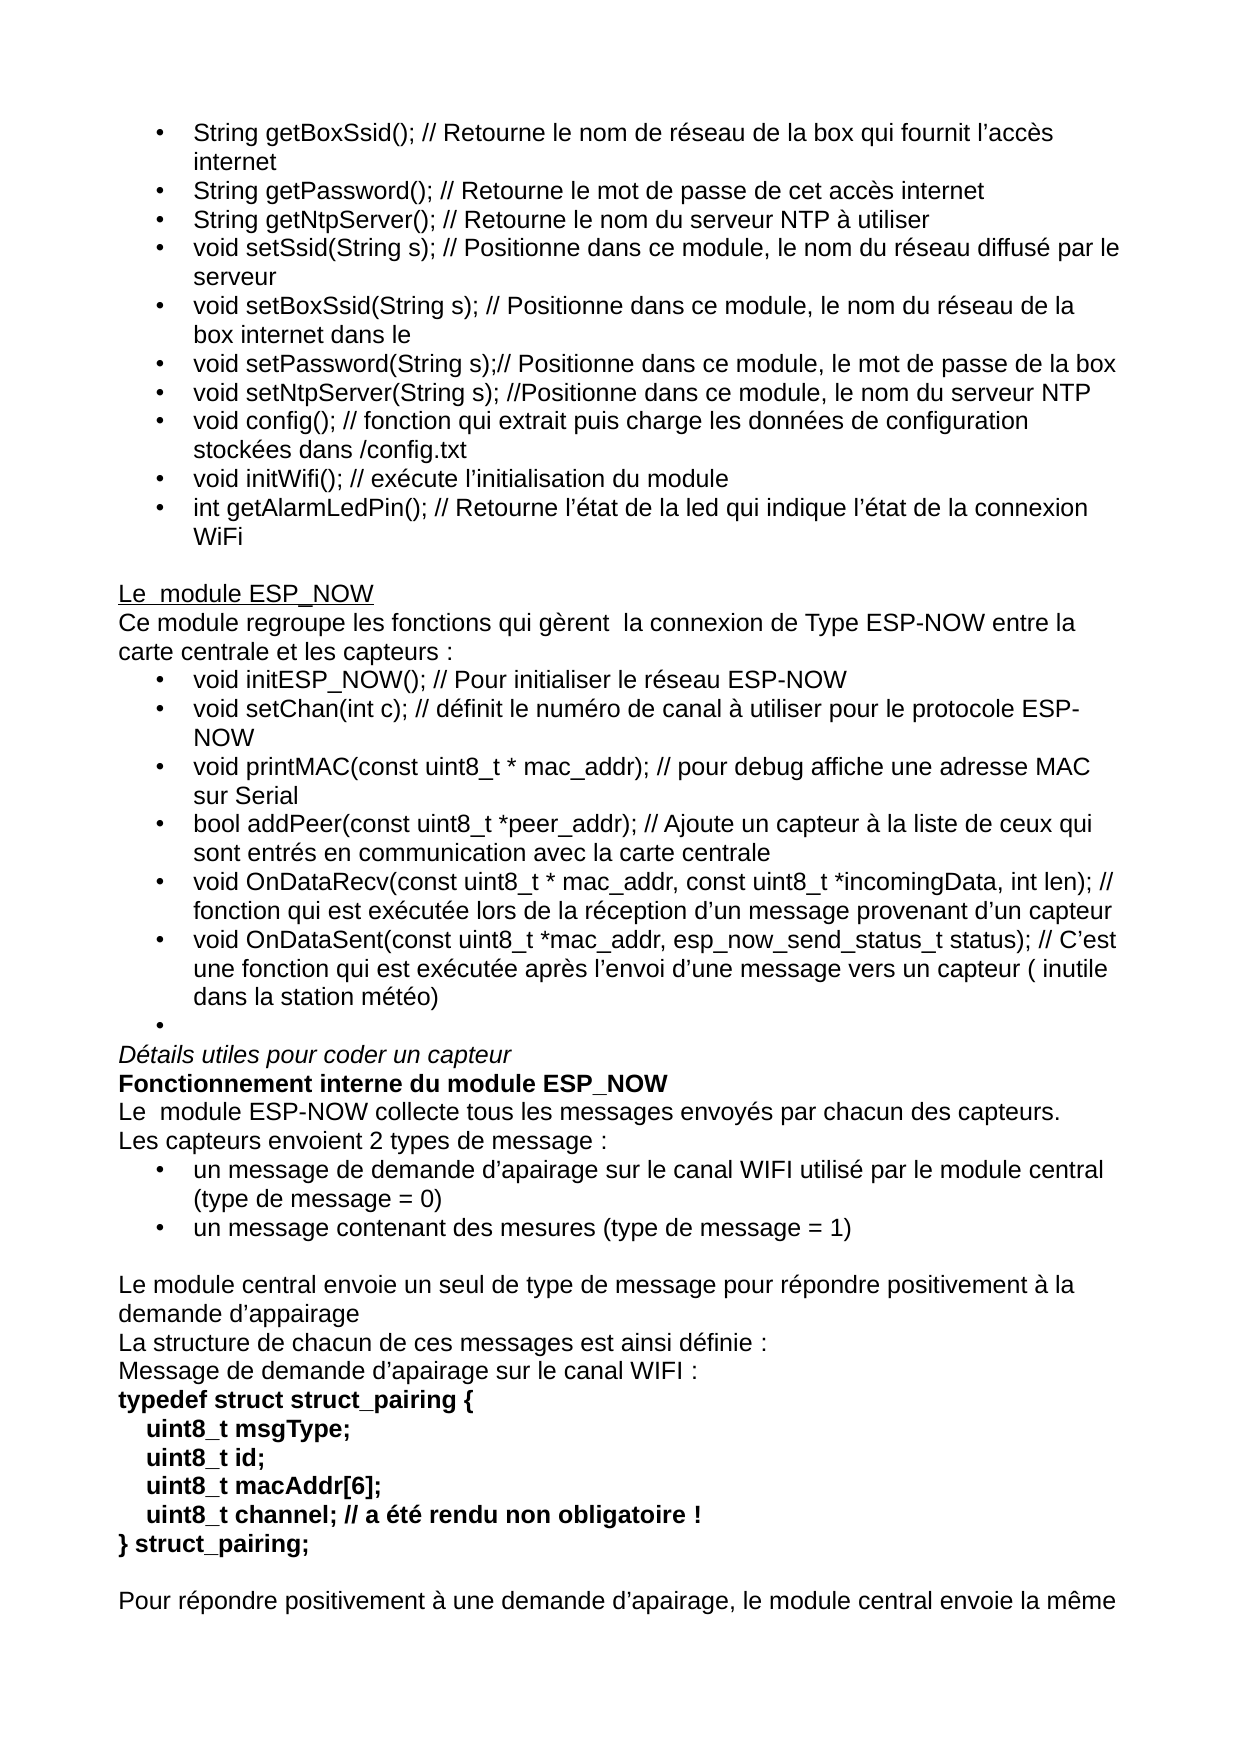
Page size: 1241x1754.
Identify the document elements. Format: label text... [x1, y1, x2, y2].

list un message de demande d’apairage sur le canal WIFI utilisé par le module central (type de message = 0) [156, 1155, 1122, 1212]
text } struct_pairing; [118, 1529, 1122, 1558]
list void initWifi(); // exécute l’initialisation du module [156, 464, 1122, 493]
list String getBoxSsid(); // Retourne le nom de réseau de la box qui fournit l’accès internet [156, 118, 1122, 176]
text Message de demande d’apairage sur le canal WIFI : [118, 1356, 1122, 1385]
text Le module ESP-NOW collecte tous les messages envoyés par chacun des capteurs. [118, 1097, 1122, 1126]
list bool addPeer(const uint8_t *peer_addr); // Ajoute un capteur à la liste de ceux qui sont entrés en communication avec la carte centrale [156, 809, 1122, 867]
list void OnDataSent(const uint8_t *mac_addr, esp_now_send_status_t status); // C’est une fonction qui est exécutée après l’envoi d’une message vers un capteur ( inutile dans la station météo) [156, 925, 1122, 1011]
list un message contenant des mesures (type de message = 1) [156, 1212, 1122, 1241]
text uint8_t msgType; [118, 1414, 1122, 1443]
text Détails utiles pour coder un capteur [118, 1040, 1122, 1069]
list void setNtpServer(String s); //Positionne dans ce module, le nom du serveur NTP [156, 377, 1122, 406]
text uint8_t channel; // a été rendu non obligatoire ! [118, 1500, 1122, 1529]
text Fonctionnement interne du module ESP_NOW [118, 1069, 1122, 1097]
list String getNtpServer(); // Retourne le nom du serveur NTP à utiliser [156, 204, 1122, 233]
text La structure de chacun de ces messages est ainsi définie : [118, 1328, 1122, 1356]
text Ce module regroupe les fonctions qui gèrent la connexion de Type ESP-NOW entre la carte centrale et les capteurs : [118, 608, 1122, 665]
text Le module ESP_NOW [118, 579, 1122, 608]
text uint8_t macAddr[6]; [118, 1471, 1122, 1500]
list void OnDataRecv(const uint8_t * mac_addr, const uint8_t *incomingData, int len); // fonction qui est exécutée lors de la réception d’un message provenant d’un capteur [156, 867, 1122, 925]
list void printMAC(const uint8_t * mac_addr); // pour debug affiche une adresse MAC sur Serial [156, 752, 1122, 809]
list void initESP_NOW(); // Pour initialiser le réseau ESP-NOW [156, 665, 1122, 694]
text uint8_t id; [118, 1443, 1122, 1471]
list void config(); // fonction qui extrait puis charge les données de configuration stockées dans /config.txt [156, 406, 1122, 464]
text Le module central envoie un seul de type de message pour répondre positivement à la demande d’appairage [118, 1270, 1122, 1328]
list void setSsid(String s); // Positionne dans ce module, le nom du réseau diffusé par le serveur [156, 233, 1122, 291]
list String getPassword(); // Retourne le mot de passe de cet accès internet [156, 176, 1122, 204]
list void setPassword(String s);// Positionne dans ce module, le mot de passe de la box [156, 349, 1122, 377]
list void setChan(int c); // définit le numéro de canal à utiliser pour le protocole ESP-NOW [156, 694, 1122, 752]
list int getAlarmLedPin(); // Retourne l’état de la led qui indique l’état de la connexion WiFi [156, 493, 1122, 550]
list void setBoxSsid(String s); // Positionne dans ce module, le nom du réseau de la box internet dans le [156, 291, 1122, 349]
text Pour répondre positivement à une demande d’apairage, le module central envoie la même [118, 1586, 1122, 1615]
text Les capteurs envoient 2 types de message : [118, 1126, 1122, 1155]
text typedef struct struct_pairing { [118, 1385, 1122, 1414]
